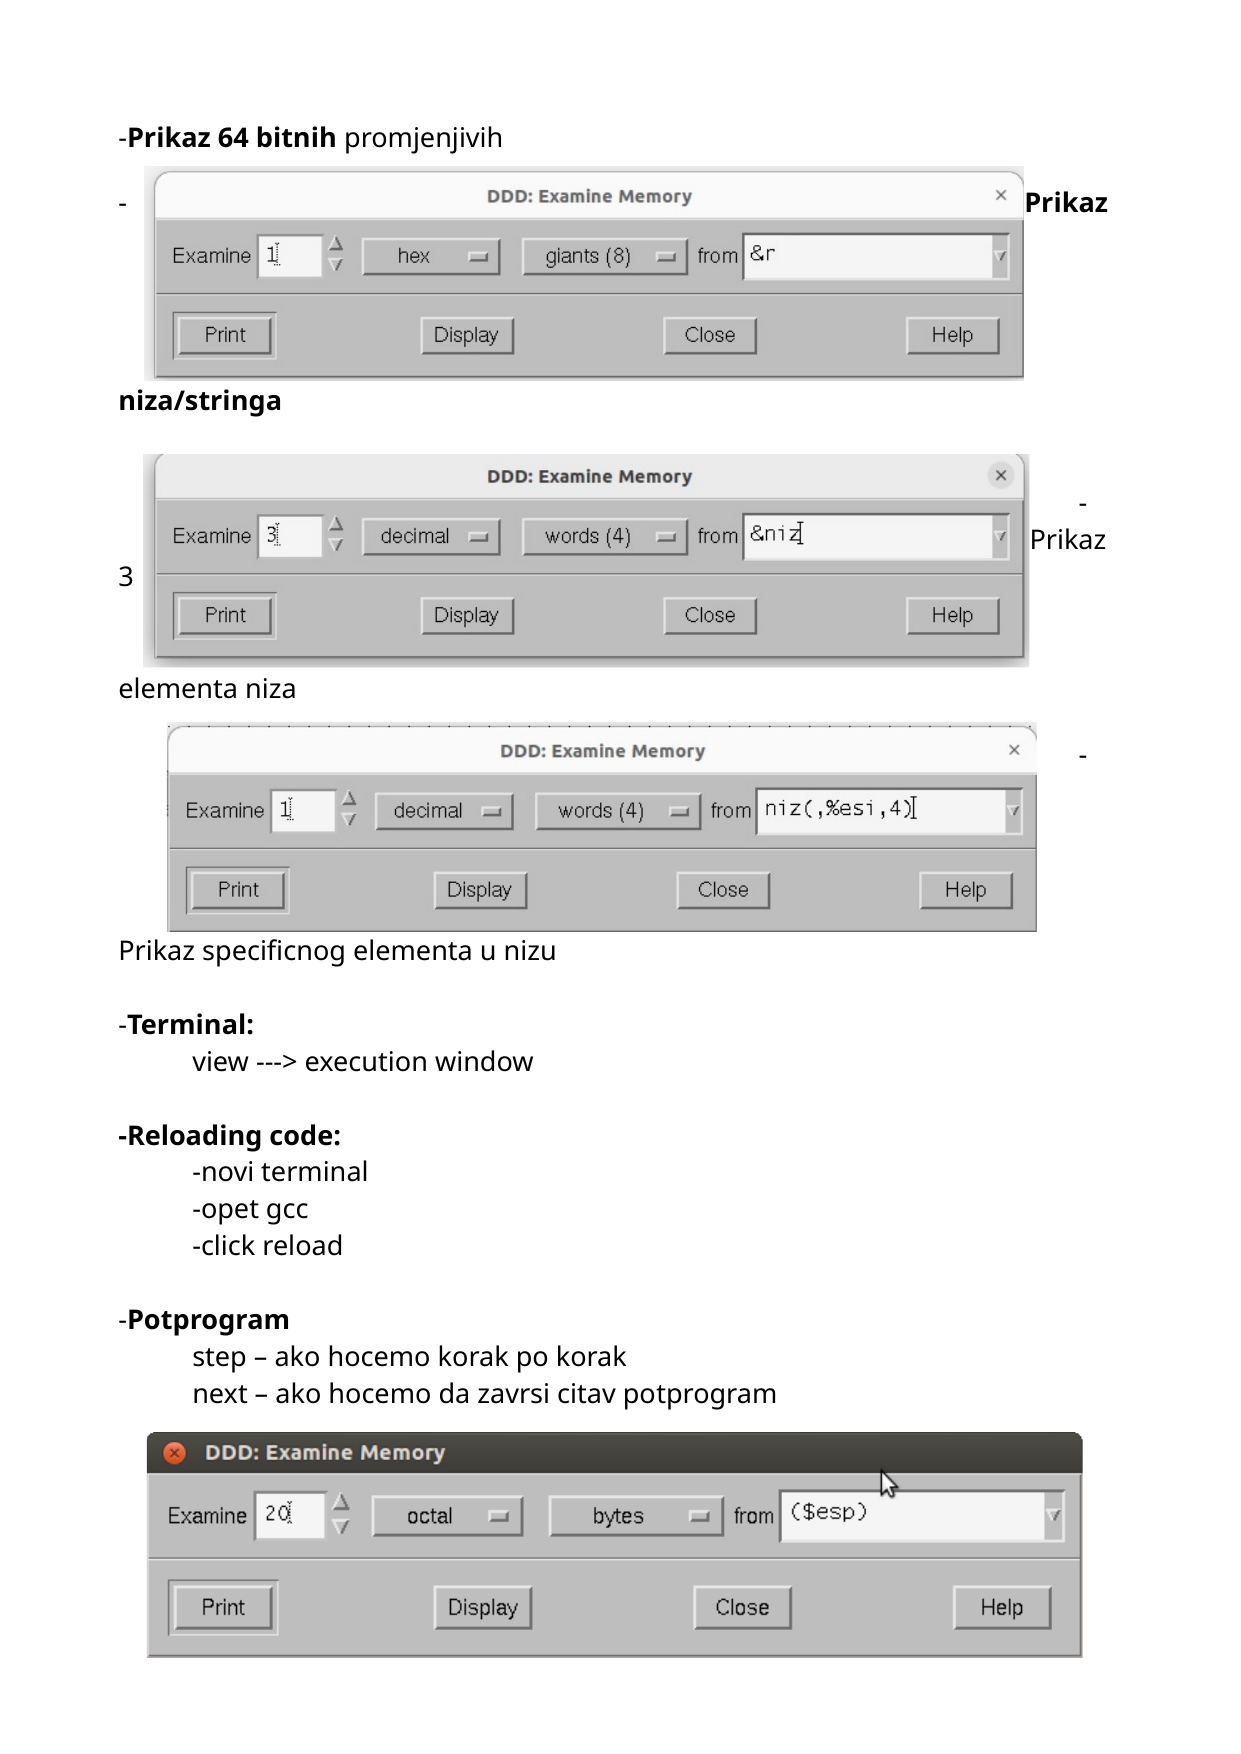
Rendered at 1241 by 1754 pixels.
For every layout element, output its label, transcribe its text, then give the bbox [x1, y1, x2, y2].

text view ---> execution window [118, 1042, 1122, 1079]
text step – ako hocemo korak po korak [118, 1337, 1122, 1374]
text -Terminal: [118, 1005, 1122, 1042]
text -Prikaz niza/stringa [118, 184, 1122, 418]
text -Prikaz 64 bitnih promjenjivih [118, 118, 1122, 155]
text -Reloading code: [118, 1116, 1122, 1153]
text -Potprogram [118, 1300, 1122, 1337]
text next – ako hocemo da zavrsi citav potprogram [118, 1374, 1122, 1411]
text -Prikaz specificnog elementa u nizu [118, 735, 1122, 968]
text -click reload [118, 1227, 1122, 1263]
text -opet gcc [118, 1190, 1122, 1227]
text -Prikaz 3 elementa niza [118, 483, 1122, 707]
text -novi terminal [118, 1153, 1122, 1190]
